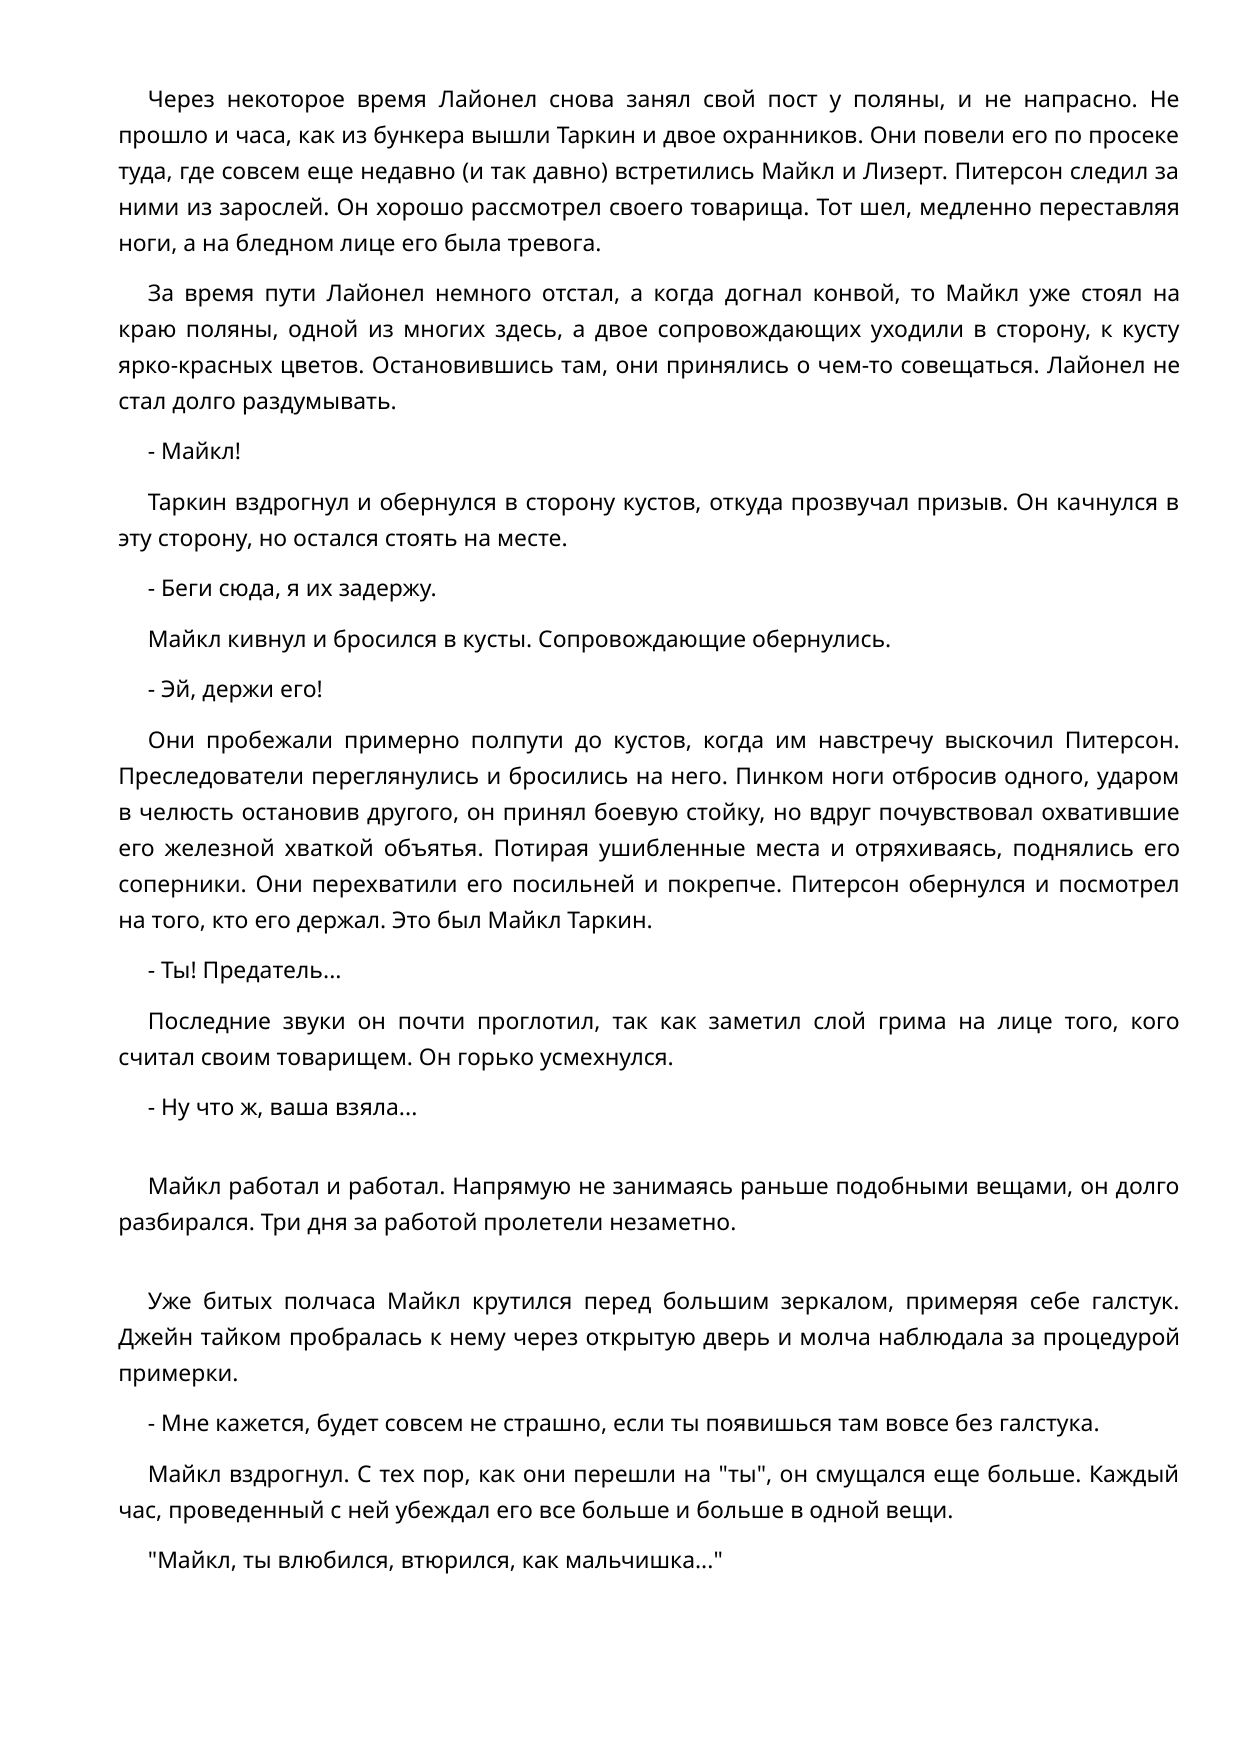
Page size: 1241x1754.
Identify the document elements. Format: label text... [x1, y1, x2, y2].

text - Майкл! [118, 435, 1181, 467]
text Через некоторое время Лайонел снова занял свой пост у поляны, и не напрасно. Не прошло и часа, как из бункера вышли Таркин и двое охранников. Они повели его по просеке туда, где совсем еще недавно (и так давно) встретились Майкл и Лизерт. Питерсон следил за ними из зарослей. Он хорошо рассмотрел своего товарища. Тот шел, медленно переставляя ноги, а на бледном лице его была тревога. [118, 83, 1181, 258]
text Уже битых полчаса Майкл крутился перед большим зеркалом, примеряя себе галстук. Джейн тайком пробралась к нему через открытую дверь и молча наблюдала за процедурой примерки. [118, 1285, 1181, 1388]
text - Мне кажется, будет совсем не страшно, если ты появишься там вовсе без галстука. [118, 1407, 1181, 1438]
text Майкл работал и работал. Напрямую не занимаясь раньше подобными вещами, он долго разбирался. Три дня за работой пролетели незаметно. [118, 1170, 1181, 1237]
text За время пути Лайонел немного отстал, а когда догнал конвой, то Майкл уже стоял на краю поляны, одной из многих здесь, а двое сопровождающих уходили в сторону, к кусту ярко-красных цветов. Остановившись там, они принялись о чем-то совещаться. Лайонел не стал долго раздумывать. [118, 277, 1181, 416]
text - Эй, держи его! [118, 673, 1181, 704]
text Майкл вздрогнул. С тех пор, как они перешли на "ты", он смущался еще больше. Каждый час, проведенный с ней убеждал его все больше и больше в одной вещи. [118, 1458, 1181, 1525]
text - Ты! Предатель... [118, 954, 1181, 985]
text - Ну что ж, ваша взяла... [118, 1091, 1181, 1122]
text Последние звуки он почти проглотил, так как заметил слой грима на лице того, кого считал своим товарищем. Он горько усмехнулся. [118, 1004, 1181, 1072]
text Майкл кивнул и бросился в кусты. Сопровождающие обернулись. [118, 623, 1181, 654]
text "Майкл, ты влюбился, втюрился, как мальчишка..." [118, 1544, 1181, 1576]
text - Беги сюда, я их задержу. [118, 572, 1181, 603]
text Они пробежали примерно полпути до кустов, когда им навстречу выскочил Питерсон. Преследователи переглянулись и бросились на него. Пинком ноги отбросив одного, ударом в челюсть остановив другого, он принял боевую стойку, но вдруг почувствовал охватившие его железной хваткой объятья. Потирая ушибленные места и отряхиваясь, поднялись его соперники. Они перехватили его посильней и покрепче. Питерсон обернулся и посмотрел на того, кто его держал. Это был Майкл Таркин. [118, 724, 1181, 935]
text Таркин вздрогнул и обернулся в сторону кустов, откуда прозвучал призыв. Он качнулся в эту сторону, но остался стоять на месте. [118, 486, 1181, 553]
